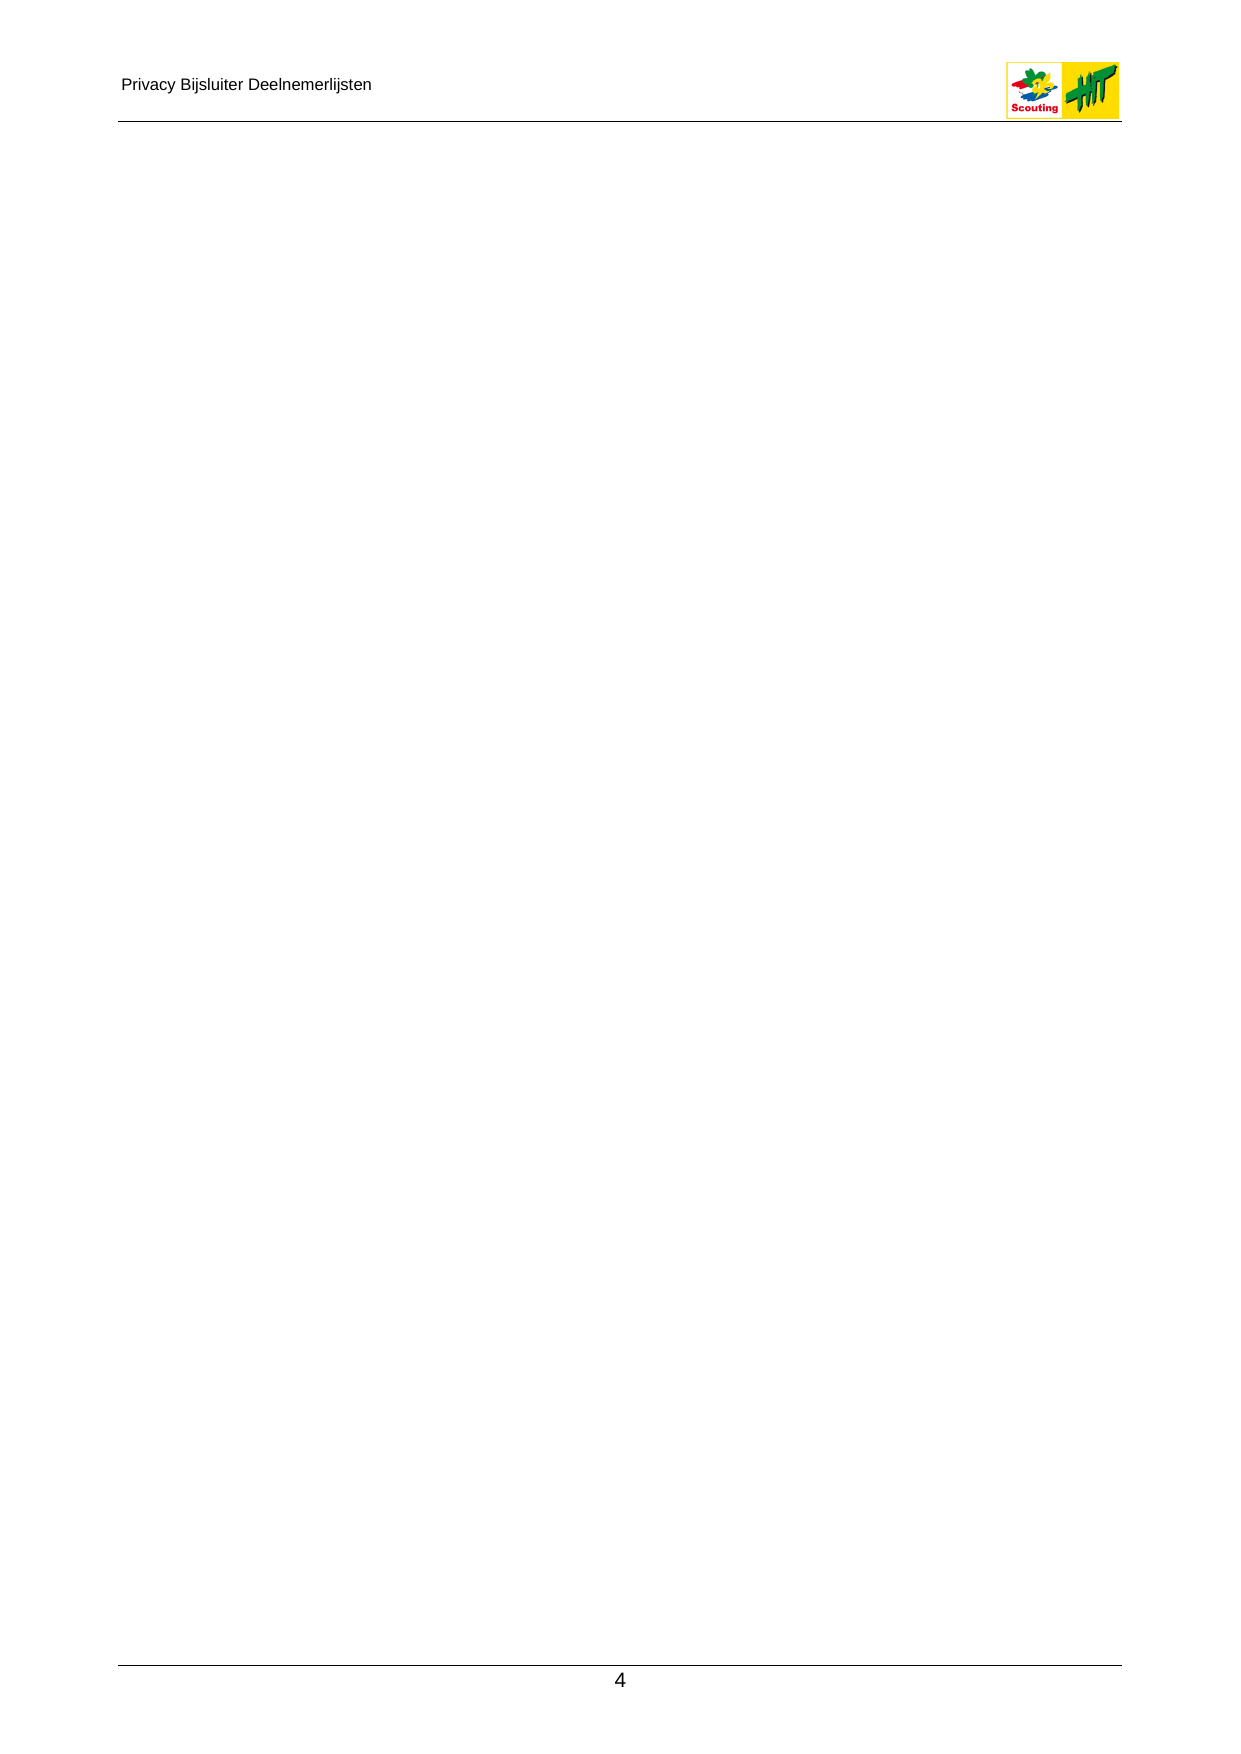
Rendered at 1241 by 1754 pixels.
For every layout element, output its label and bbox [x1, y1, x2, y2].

picture [1006, 62, 1120, 119]
